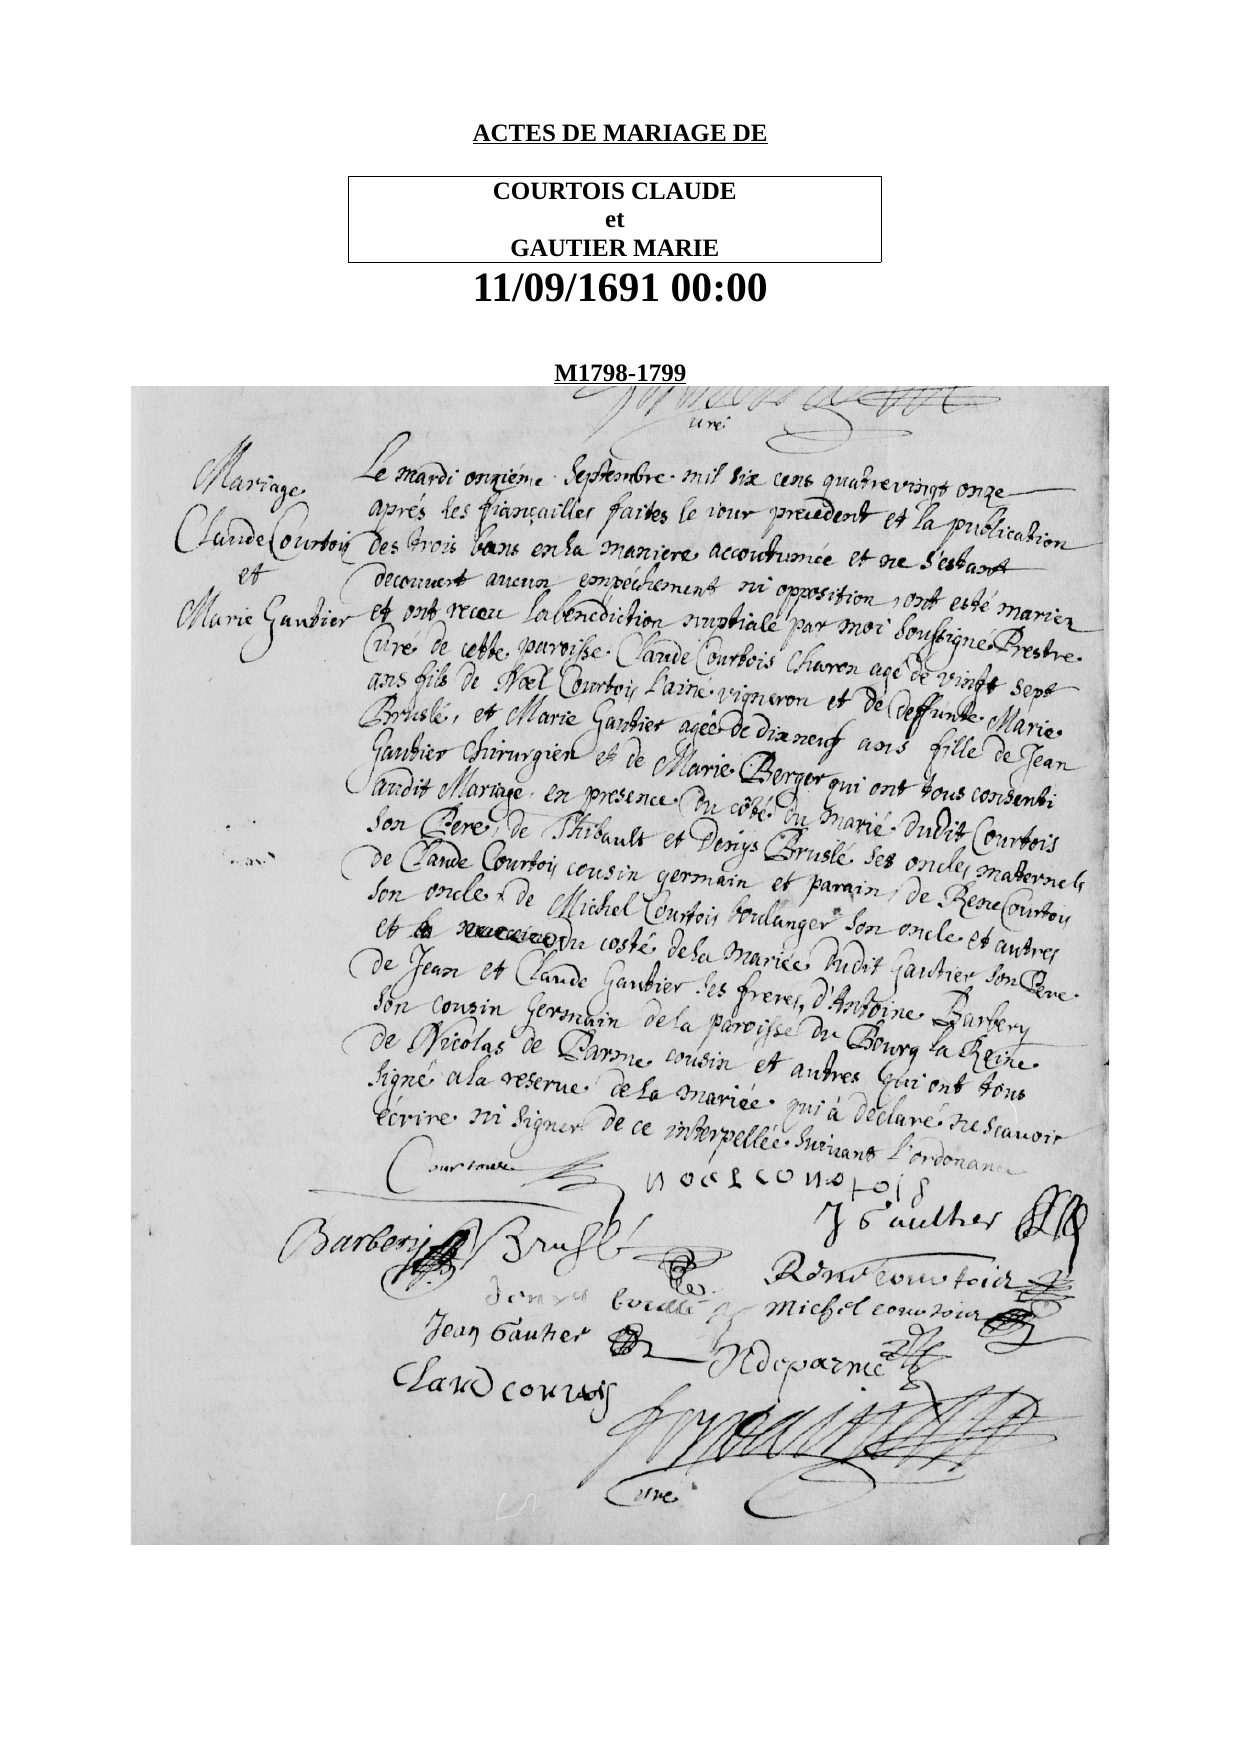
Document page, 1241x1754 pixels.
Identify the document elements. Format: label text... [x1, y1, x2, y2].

text et [349, 204, 881, 233]
text 11/09/1691 00:00 [118, 262, 1122, 310]
text COURTOIS CLAUDE [349, 177, 881, 204]
text ACTES DE MARIAGE DE [118, 118, 1122, 147]
picture [130, 386, 1110, 1545]
text GAUTIER MARIE [349, 233, 881, 262]
text M1798-1799 [118, 358, 1122, 387]
